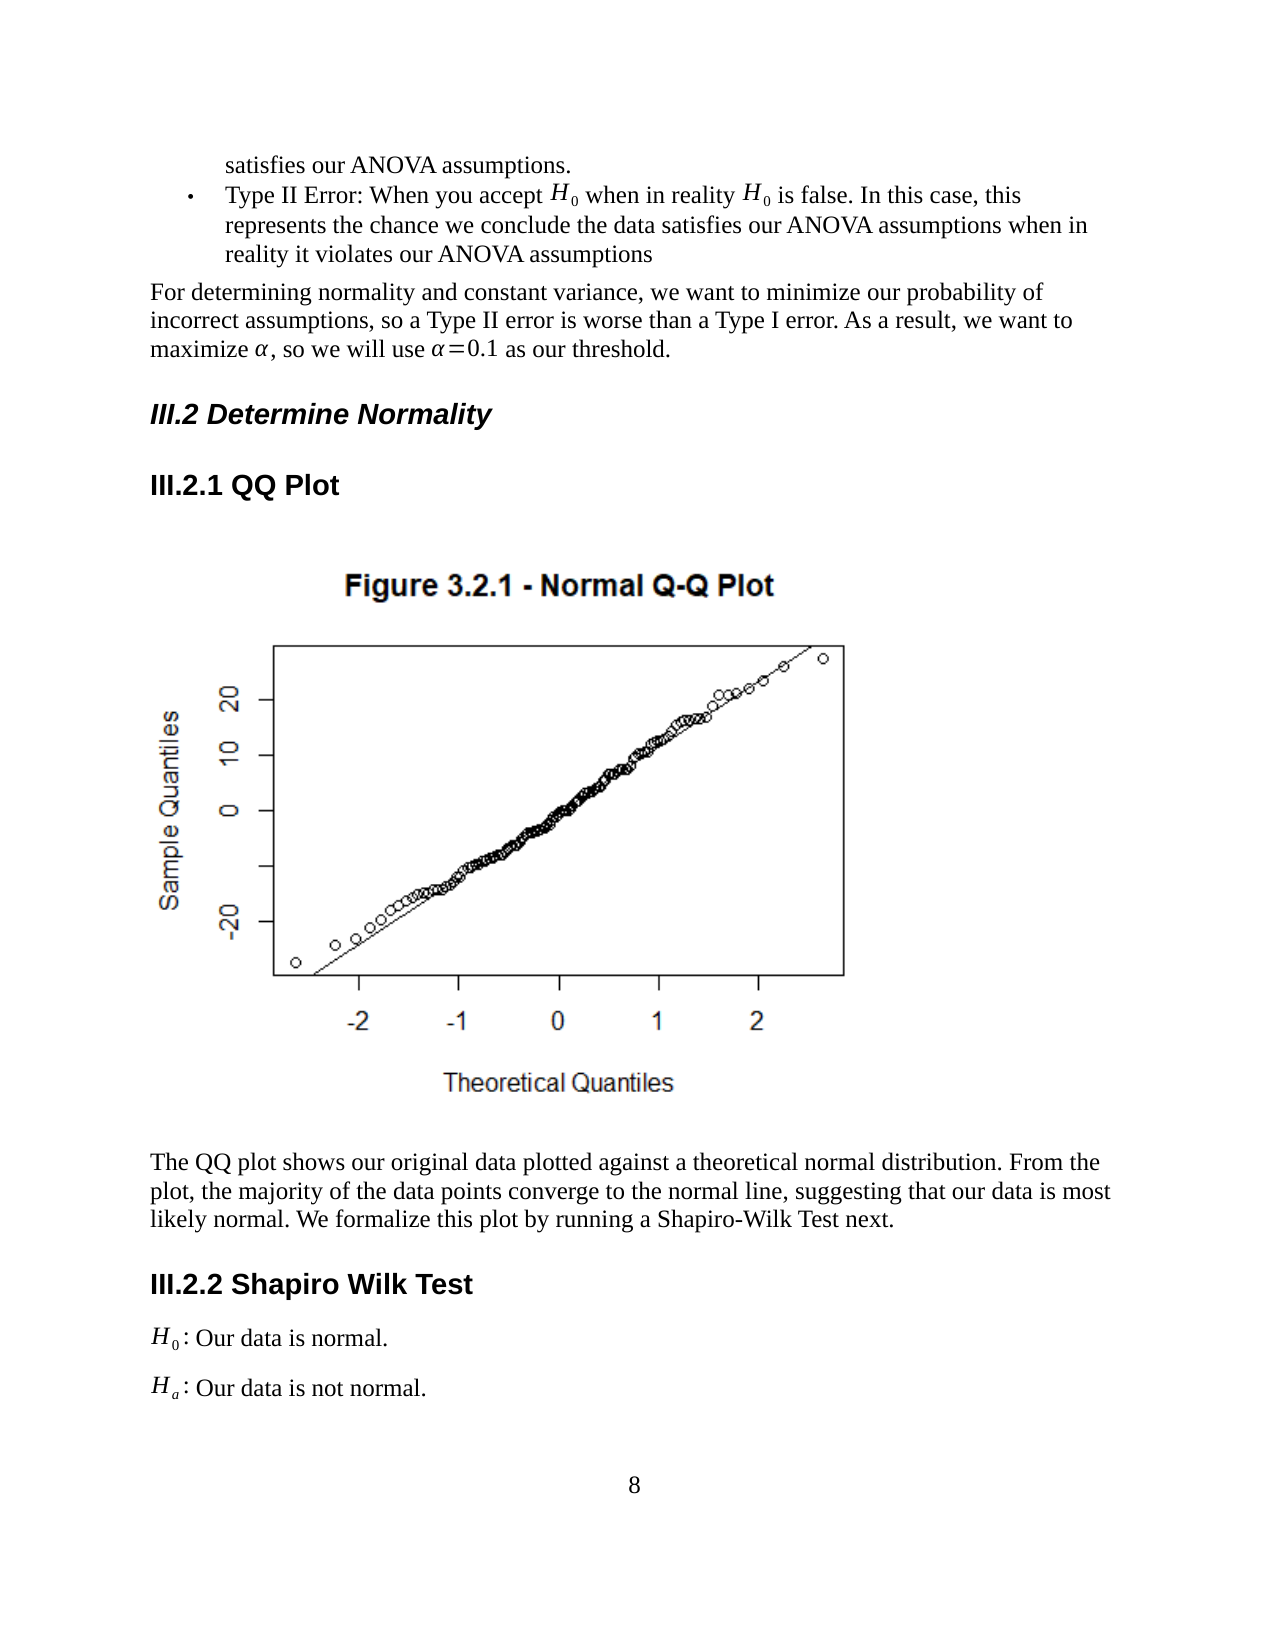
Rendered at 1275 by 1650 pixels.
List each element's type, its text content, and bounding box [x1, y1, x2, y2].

text The QQ plot shows our original data plotted against a theoretical normal distribution. From the plot, the majority of the data points converge to the normal line, suggesting that our data is most likely normal. We formalize this plot by running a Shapiro-Wilk Test next. [150, 1147, 1125, 1233]
text Our data is normal. [150, 1322, 1125, 1354]
text Our data is not normal. [150, 1372, 1125, 1403]
list satisfies our ANOVA assumptions. [187, 150, 1125, 179]
subtitle III.2.1 QQ Plot [150, 468, 1125, 501]
picture [150, 522, 908, 1130]
list Type II Error: When you accept when in reality is false. In this case, this represents the chance we conclude the data satisfies our ANOVA assumptions when in reality it violates our ANOVA assumptions [187, 179, 1125, 268]
subtitle III.2 Determine Normality [150, 397, 1125, 430]
text For determining normality and constant variance, we want to minimize our probability of incorrect assumptions, so a Type II error is worse than a Type I error. As a result, we want to maximize , so we will use as our threshold. [150, 277, 1125, 363]
subtitle III.2.2 Shapiro Wilk Test [150, 1267, 1125, 1301]
